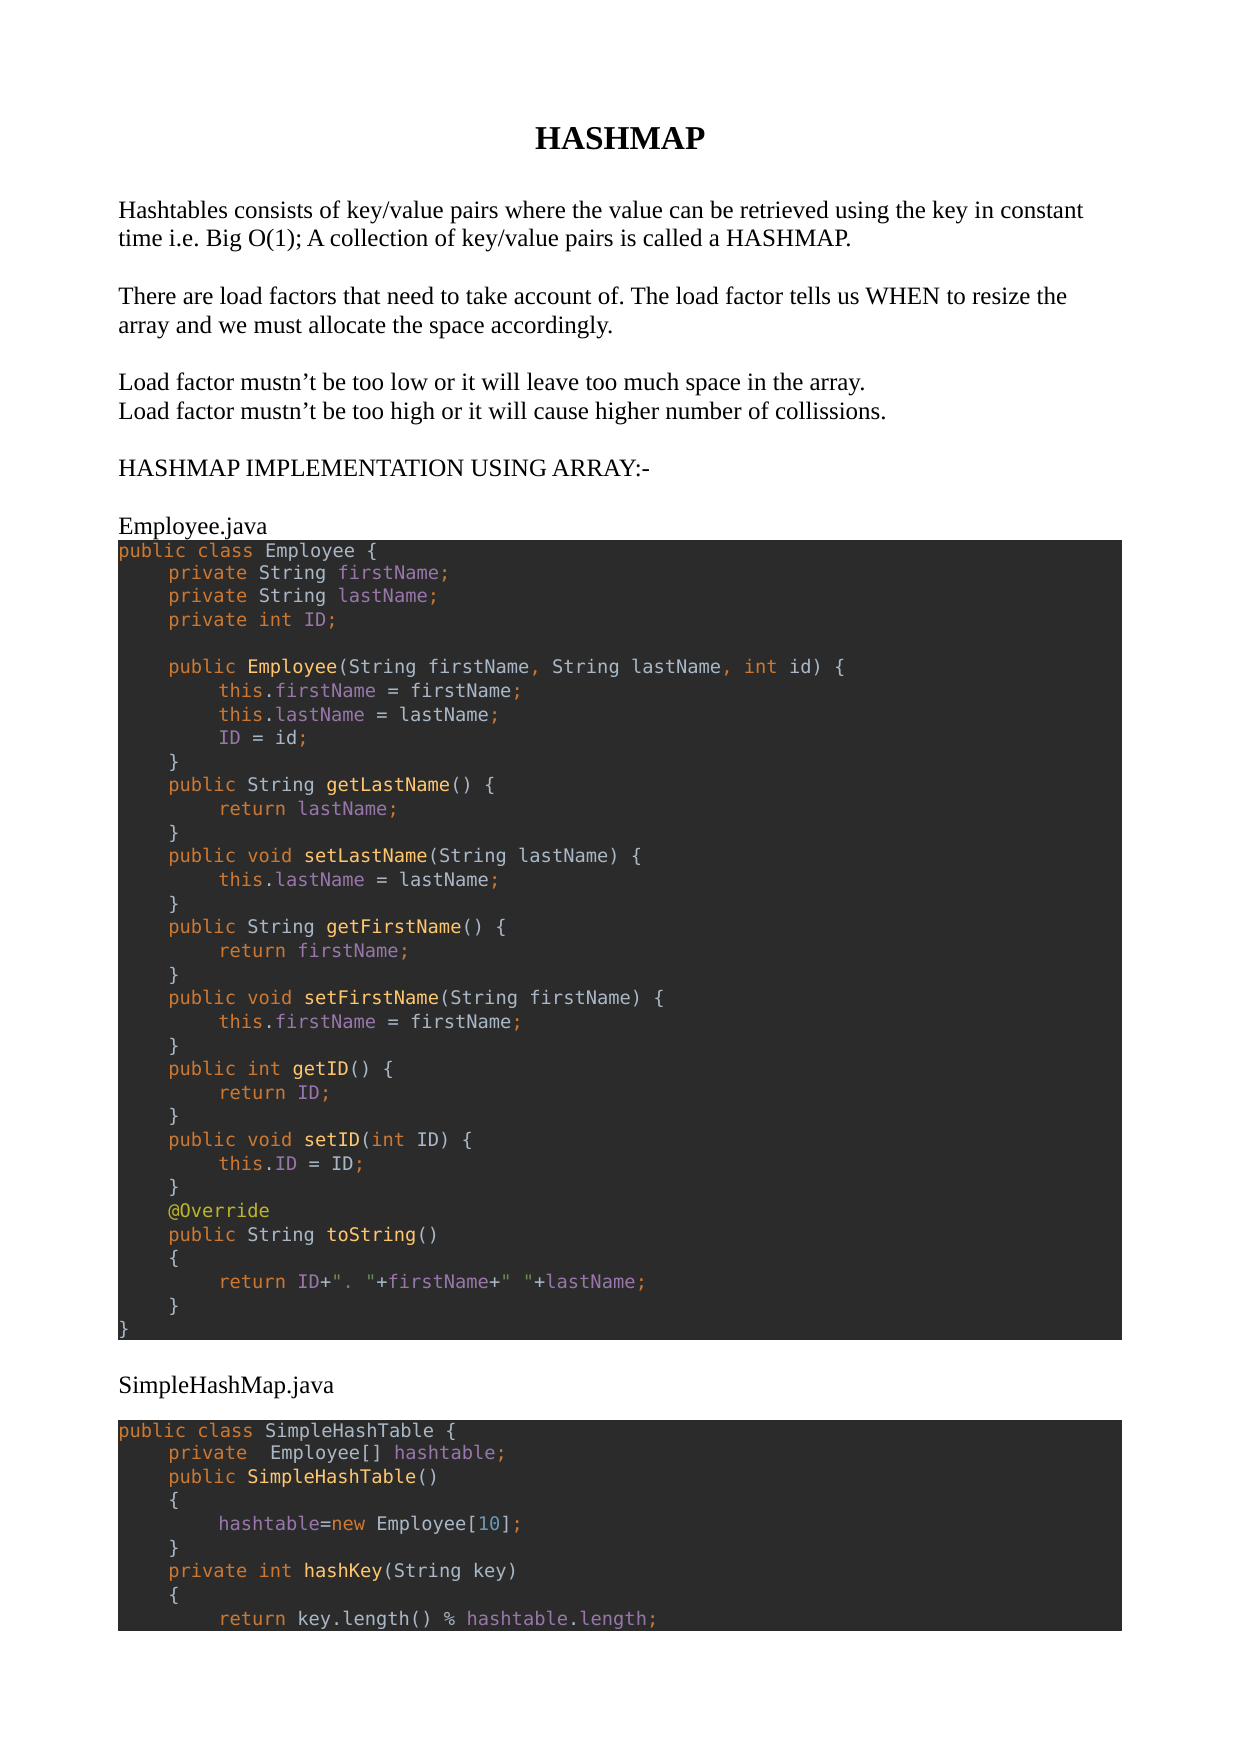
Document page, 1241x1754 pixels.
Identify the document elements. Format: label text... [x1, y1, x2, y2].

text this.ID = ID; [118, 1153, 1122, 1176]
text ID = id; [118, 727, 1122, 751]
text this.firstName = firstName; [118, 1011, 1122, 1034]
text this.firstName = firstName; [118, 680, 1122, 703]
text private String lastName; [118, 585, 1122, 609]
text { [118, 1489, 1122, 1513]
text return ID+". "+firstName+" "+lastName; [118, 1271, 1122, 1295]
text return key.length() % hashtable.length; [118, 1608, 1122, 1631]
text } [118, 822, 1122, 845]
text HASHMAP IMPLEMENTATION USING ARRAY:- [118, 453, 1122, 482]
text @Override [118, 1200, 1122, 1224]
text public void setID(int ID) { [118, 1129, 1122, 1153]
text } [118, 1295, 1122, 1318]
text this.lastName = lastName; [118, 869, 1122, 893]
text public int getID() { [118, 1058, 1122, 1082]
text return ID; [118, 1082, 1122, 1106]
text return firstName; [118, 940, 1122, 964]
text public SimpleHashTable() [118, 1466, 1122, 1489]
text public class SimpleHashTable { [118, 1420, 1122, 1442]
text private int ID; [118, 609, 1122, 633]
text There are load factors that need to take account of. The load factor tells us WHEN to resize the array and we must allocate the space accordingly. [118, 281, 1122, 338]
text private String firstName; [118, 562, 1122, 585]
text public class Employee { [118, 540, 1122, 562]
text public String toString() [118, 1224, 1122, 1247]
text public void setLastName(String lastName) { [118, 845, 1122, 869]
text public void setFirstName(String firstName) { [118, 987, 1122, 1011]
text private Employee[] hashtable; [118, 1442, 1122, 1466]
text return lastName; [118, 798, 1122, 822]
text } [118, 893, 1122, 916]
text } [118, 1318, 1122, 1340]
text public String getLastName() { [118, 774, 1122, 798]
text } [118, 964, 1122, 987]
text HASHMAP [118, 118, 1122, 156]
text SimpleHashMap.java [118, 1370, 1122, 1398]
text } [118, 1176, 1122, 1200]
text private int hashKey(String key) [118, 1560, 1122, 1584]
text { [118, 1584, 1122, 1608]
text Hashtables consists of key/value pairs where the value can be retrieved using the key in constant time i.e. Big O(1); A collection of key/value pairs is called a HASHMAP. [118, 195, 1122, 252]
text public String getFirstName() { [118, 916, 1122, 940]
text Load factor mustn’t be too high or it will cause higher number of collissions. [118, 396, 1122, 425]
text hashtable=new Employee[10]; [118, 1513, 1122, 1537]
text } [118, 751, 1122, 774]
text } [118, 1537, 1122, 1560]
text public Employee(String firstName, String lastName, int id) { [118, 656, 1122, 680]
text { [118, 1247, 1122, 1271]
text } [118, 1034, 1122, 1058]
text } [118, 1106, 1122, 1129]
text Employee.java [118, 511, 1122, 540]
text Load factor mustn’t be too low or it will leave too much space in the array. [118, 367, 1122, 396]
text this.lastName = lastName; [118, 703, 1122, 727]
